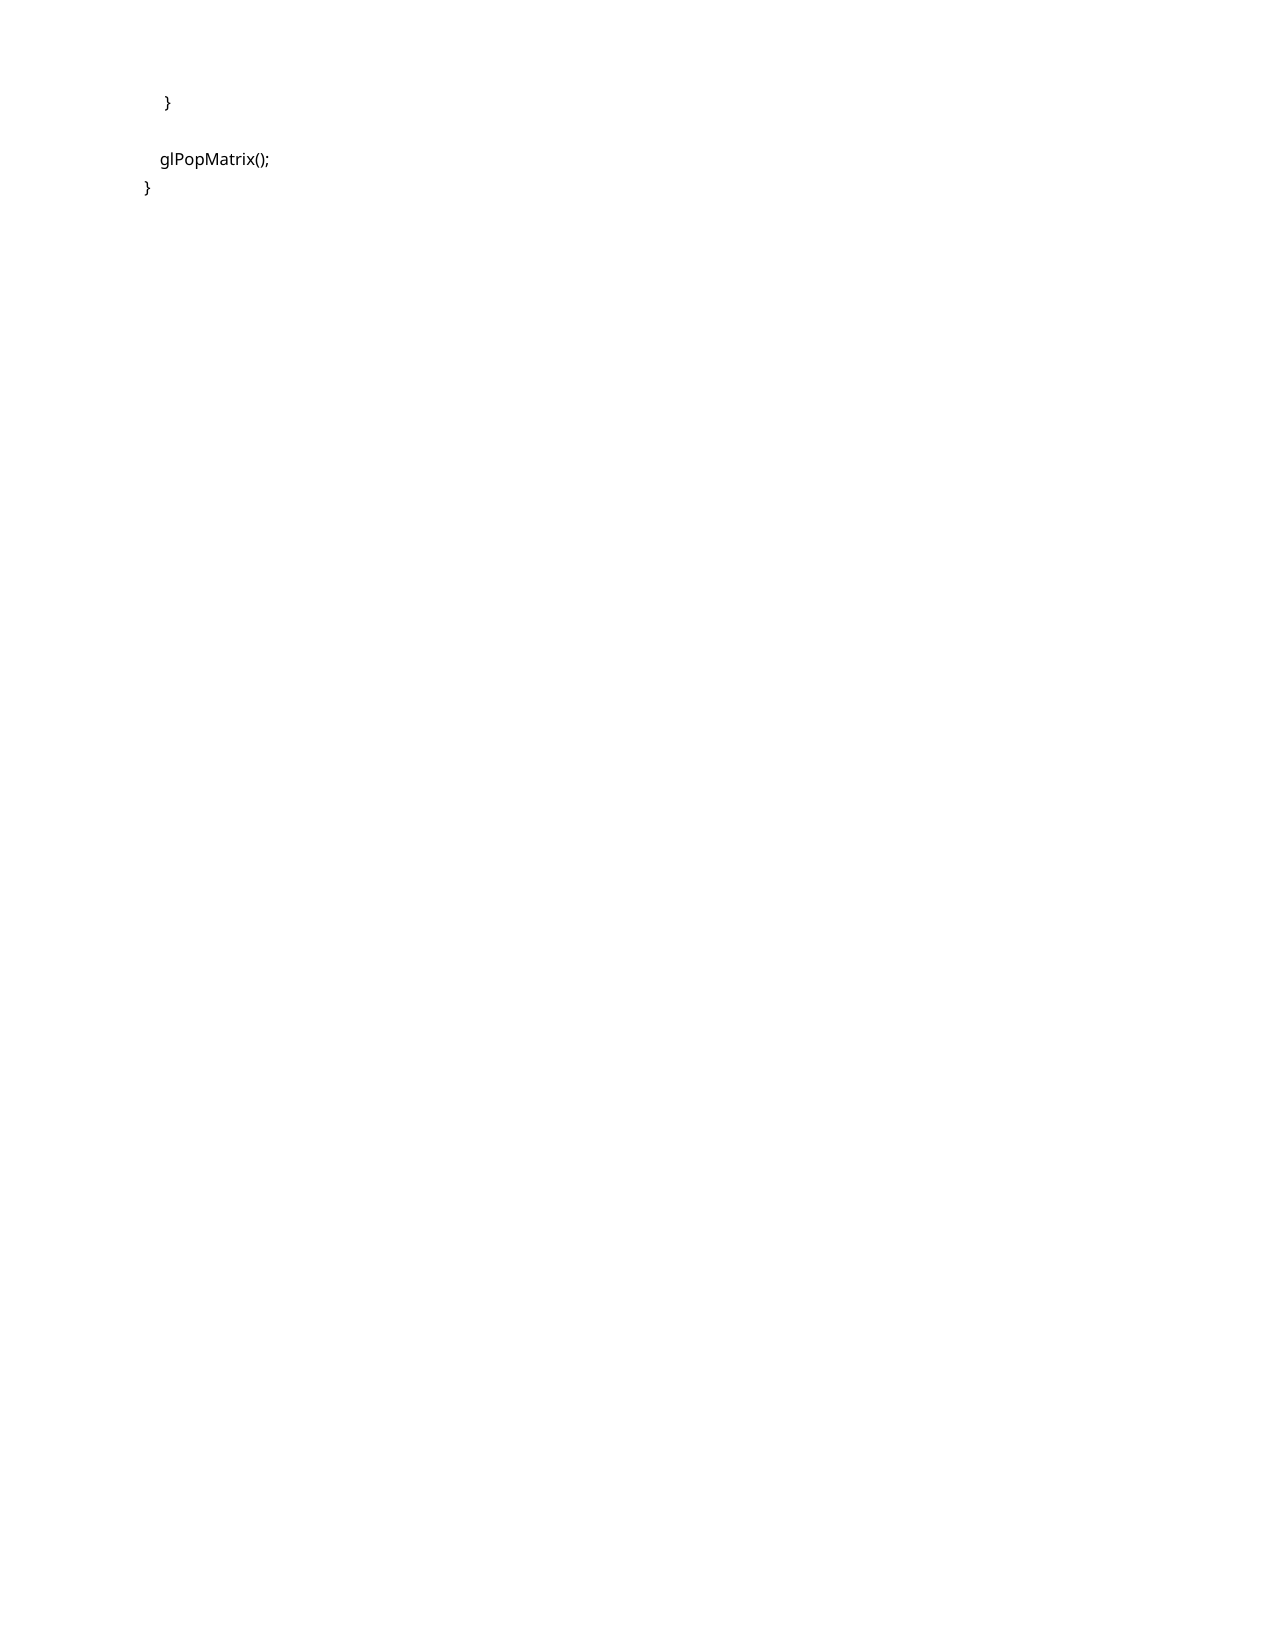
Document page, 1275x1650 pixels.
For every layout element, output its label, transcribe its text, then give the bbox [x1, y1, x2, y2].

text glPopMatrix(); [138, 145, 1156, 173]
text } [138, 88, 1156, 117]
text } [138, 173, 1156, 202]
